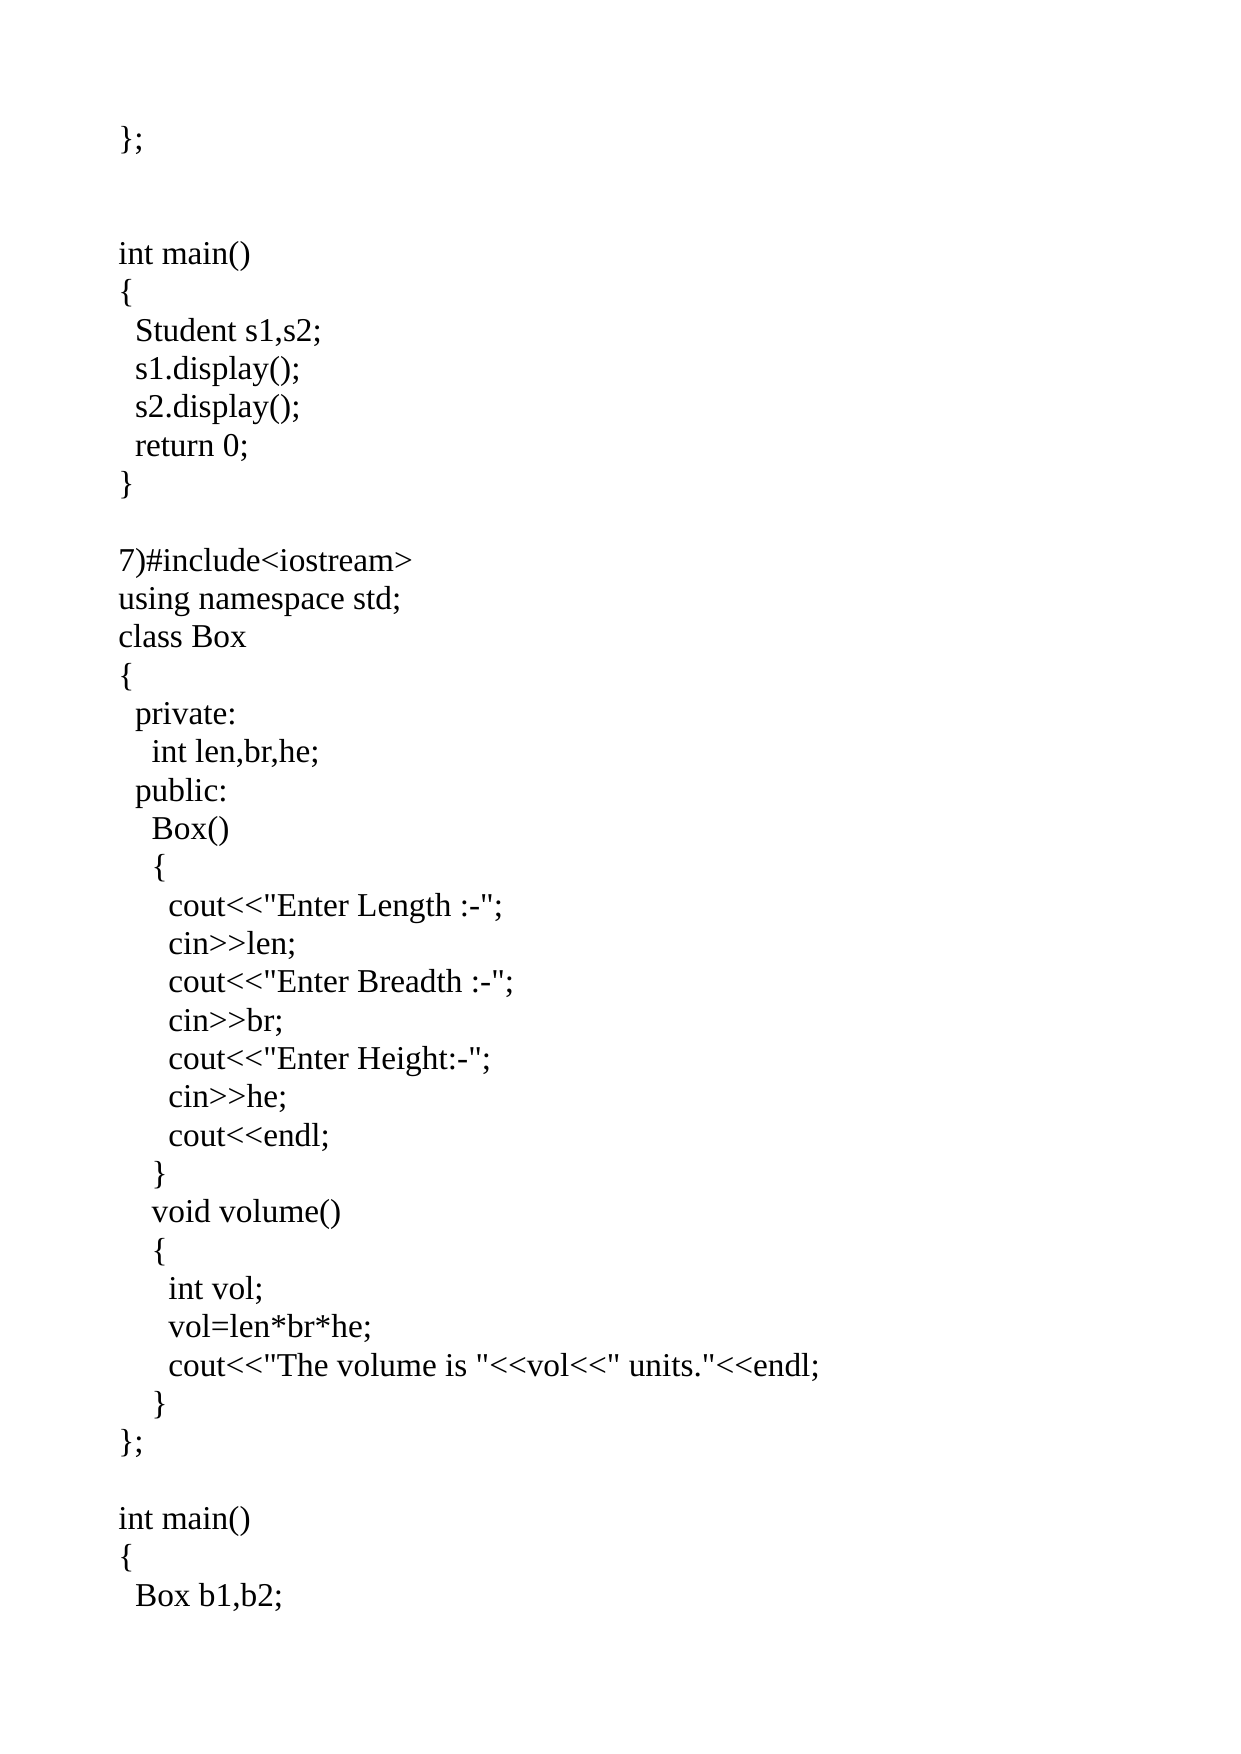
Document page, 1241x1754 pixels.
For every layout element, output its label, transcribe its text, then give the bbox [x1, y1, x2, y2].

text return 0; [118, 425, 1122, 463]
text cin>>br; [118, 1000, 1122, 1038]
text { [118, 271, 1122, 310]
text cin>>len; [118, 923, 1122, 961]
text s1.display(); [118, 348, 1122, 386]
text { [118, 846, 1122, 885]
text { [118, 1230, 1122, 1268]
text { [118, 1536, 1122, 1575]
text cout<<"Enter Height:-"; [118, 1038, 1122, 1076]
text private: [118, 693, 1122, 731]
text int main() [118, 233, 1122, 271]
text cout<<"Enter Breadth :-"; [118, 961, 1122, 1000]
text } [118, 463, 1122, 501]
text int vol; [118, 1268, 1122, 1306]
text 7)#include<iostream> [118, 540, 1122, 578]
text s2.display(); [118, 386, 1122, 425]
text { [118, 655, 1122, 693]
text } [118, 1383, 1122, 1421]
text cout<<endl; [118, 1115, 1122, 1153]
text vol=len*br*he; [118, 1306, 1122, 1345]
text cout<<"The volume is "<<vol<<" units."<<endl; [118, 1345, 1122, 1383]
text Box() [118, 808, 1122, 846]
text }; [118, 118, 1122, 156]
text }; [118, 1421, 1122, 1460]
text void volume() [118, 1191, 1122, 1230]
text using namespace std; [118, 578, 1122, 616]
text } [118, 1153, 1122, 1191]
text cout<<"Enter Length :-"; [118, 885, 1122, 923]
text class Box [118, 616, 1122, 655]
text Student s1,s2; [118, 310, 1122, 348]
text cin>>he; [118, 1076, 1122, 1115]
text public: [118, 770, 1122, 808]
text int main() [118, 1498, 1122, 1536]
text int len,br,he; [118, 731, 1122, 770]
text Box b1,b2; [118, 1575, 1122, 1613]
